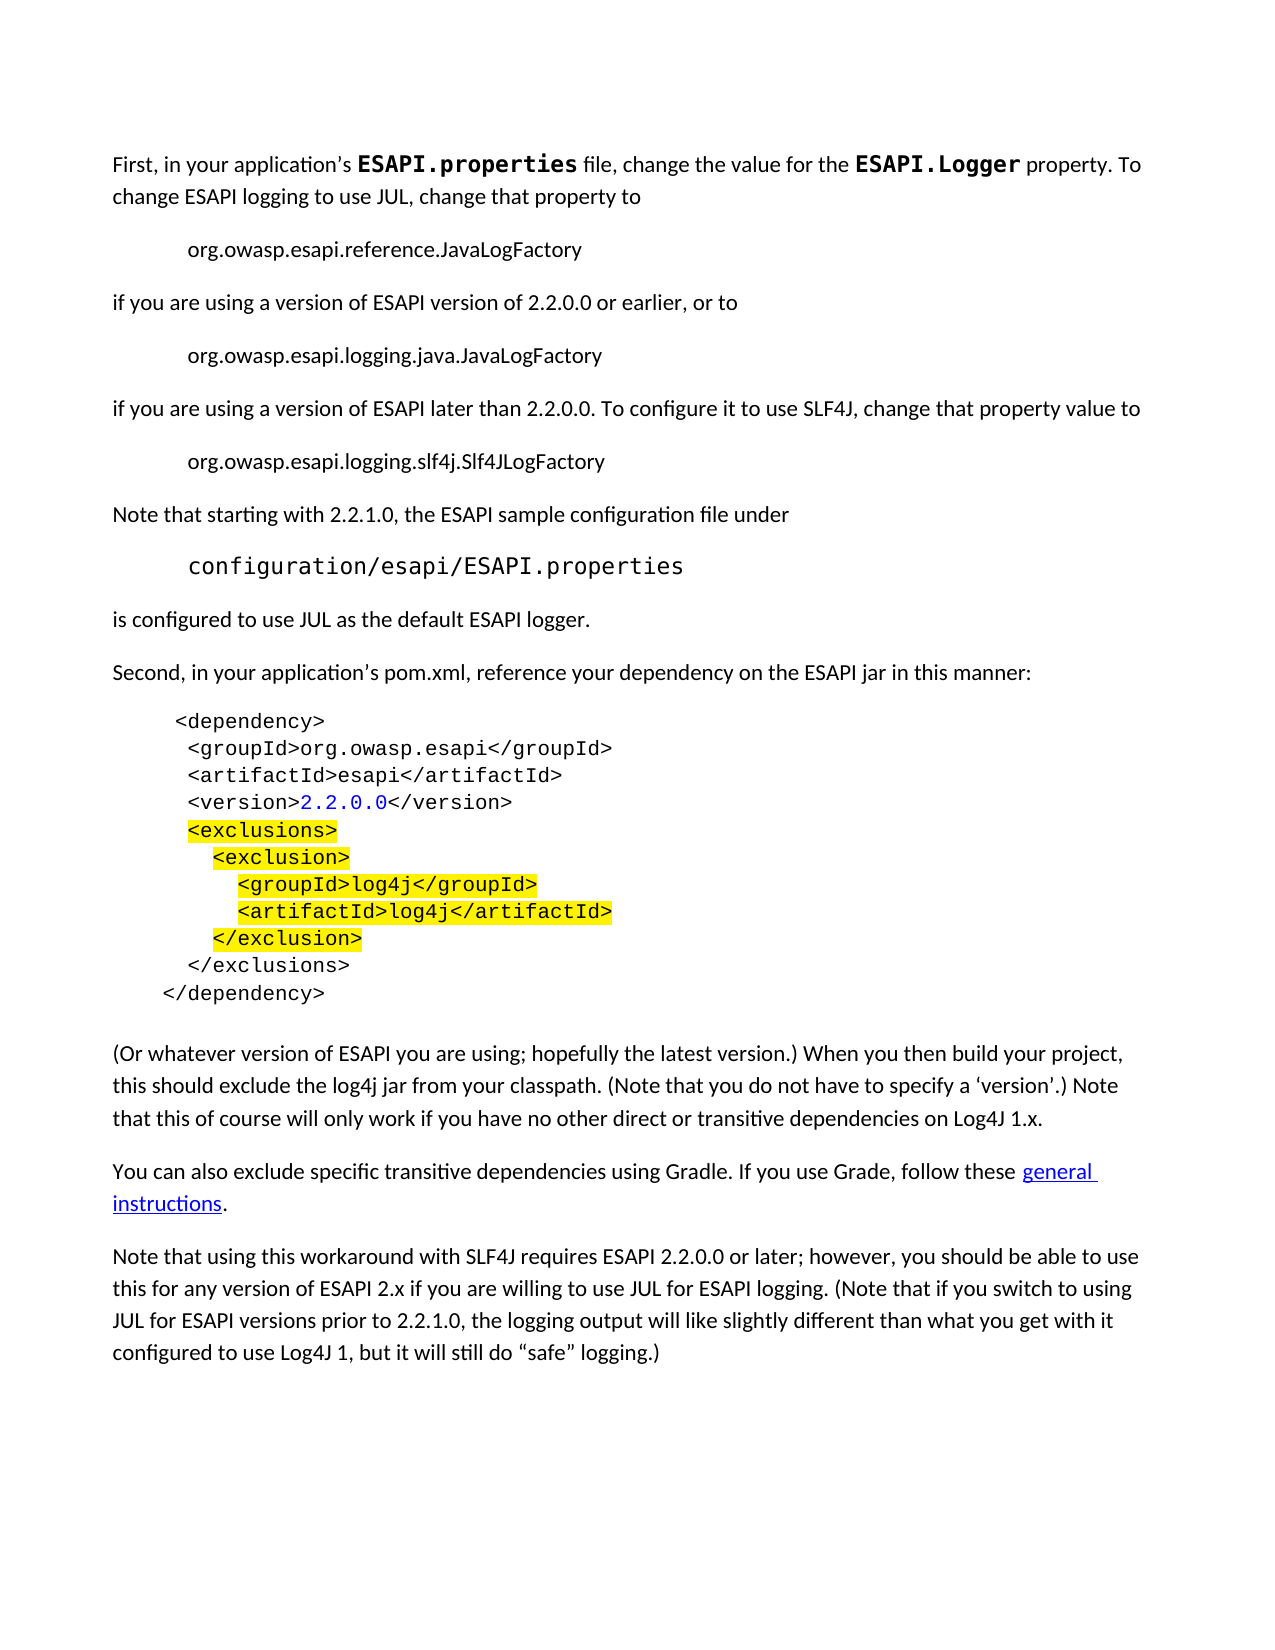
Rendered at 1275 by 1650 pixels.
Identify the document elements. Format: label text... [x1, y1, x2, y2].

text is configured to use JUL as the default ESAPI logger. [112, 605, 1162, 633]
text org.owasp.esapi.logging.java.JavaLogFactory [187, 341, 1162, 369]
text </exclusions> [112, 956, 1162, 979]
text </dependency> [112, 983, 1162, 1006]
text Note that using this workaround with SLF4J requires ESAPI 2.2.0.0 or later; however, you should be able to use this for any version of ESAPI 2.x if you are willing to use JUL for ESAPI logging. (Note that if you switch to using JUL for ESAPI versions prior to 2.2.1.0, the logging output will like slightly different than what you get with it configured to use Log4J 1, but it will still do “safe” logging.) [112, 1242, 1162, 1367]
text First, in your application’s ESAPI.properties file, change the value for the ESAPI.Logger property. To change ESAPI logging to use JUL, change that property to [112, 150, 1162, 210]
text <version>2.2.0.0</version> [112, 792, 1162, 816]
text configuration/esapi/ESAPI.properties [187, 553, 1162, 580]
text <groupId>log4j</groupId> [112, 874, 1162, 898]
text <exclusions> [112, 819, 1162, 843]
text Note that starting with 2.2.1.0, the ESAPI sample configuration file under [112, 500, 1162, 528]
text (Or whatever version of ESAPI you are using; hopefully the latest version.) When you then build your project, this should exclude the log4j jar from your classpath. (Note that you do not have to specify a ‘version’.) Note that this of course will only work if you have no other direct or transitive dependencies on Log4J 1.x. [112, 1039, 1162, 1132]
text </exclusion> [112, 928, 1162, 952]
text <dependency> [112, 711, 1162, 734]
text <exclusion> [112, 847, 1162, 870]
text if you are using a version of ESAPI later than 2.2.0.0. To configure it to use SLF4J, change that property value to [112, 394, 1162, 422]
text Second, in your application’s pom.xml, reference your dependency on the ESAPI jar in this manner: [112, 658, 1162, 686]
text You can also exclude specific transitive dependencies using Gradle. If you use Grade, follow these general instructions. [112, 1157, 1162, 1217]
text org.owasp.esapi.reference.JavaLogFactory [187, 235, 1162, 263]
text <groupId>org.owasp.esapi</groupId> [112, 738, 1162, 762]
text if you are using a version of ESAPI version of 2.2.0.0 or earlier, or to [112, 288, 1162, 316]
text org.owasp.esapi.logging.slf4j.Slf4JLogFactory [187, 447, 1162, 475]
text <artifactId>log4j</artifactId> [112, 901, 1162, 925]
text <artifactId>esapi</artifactId> [112, 765, 1162, 789]
